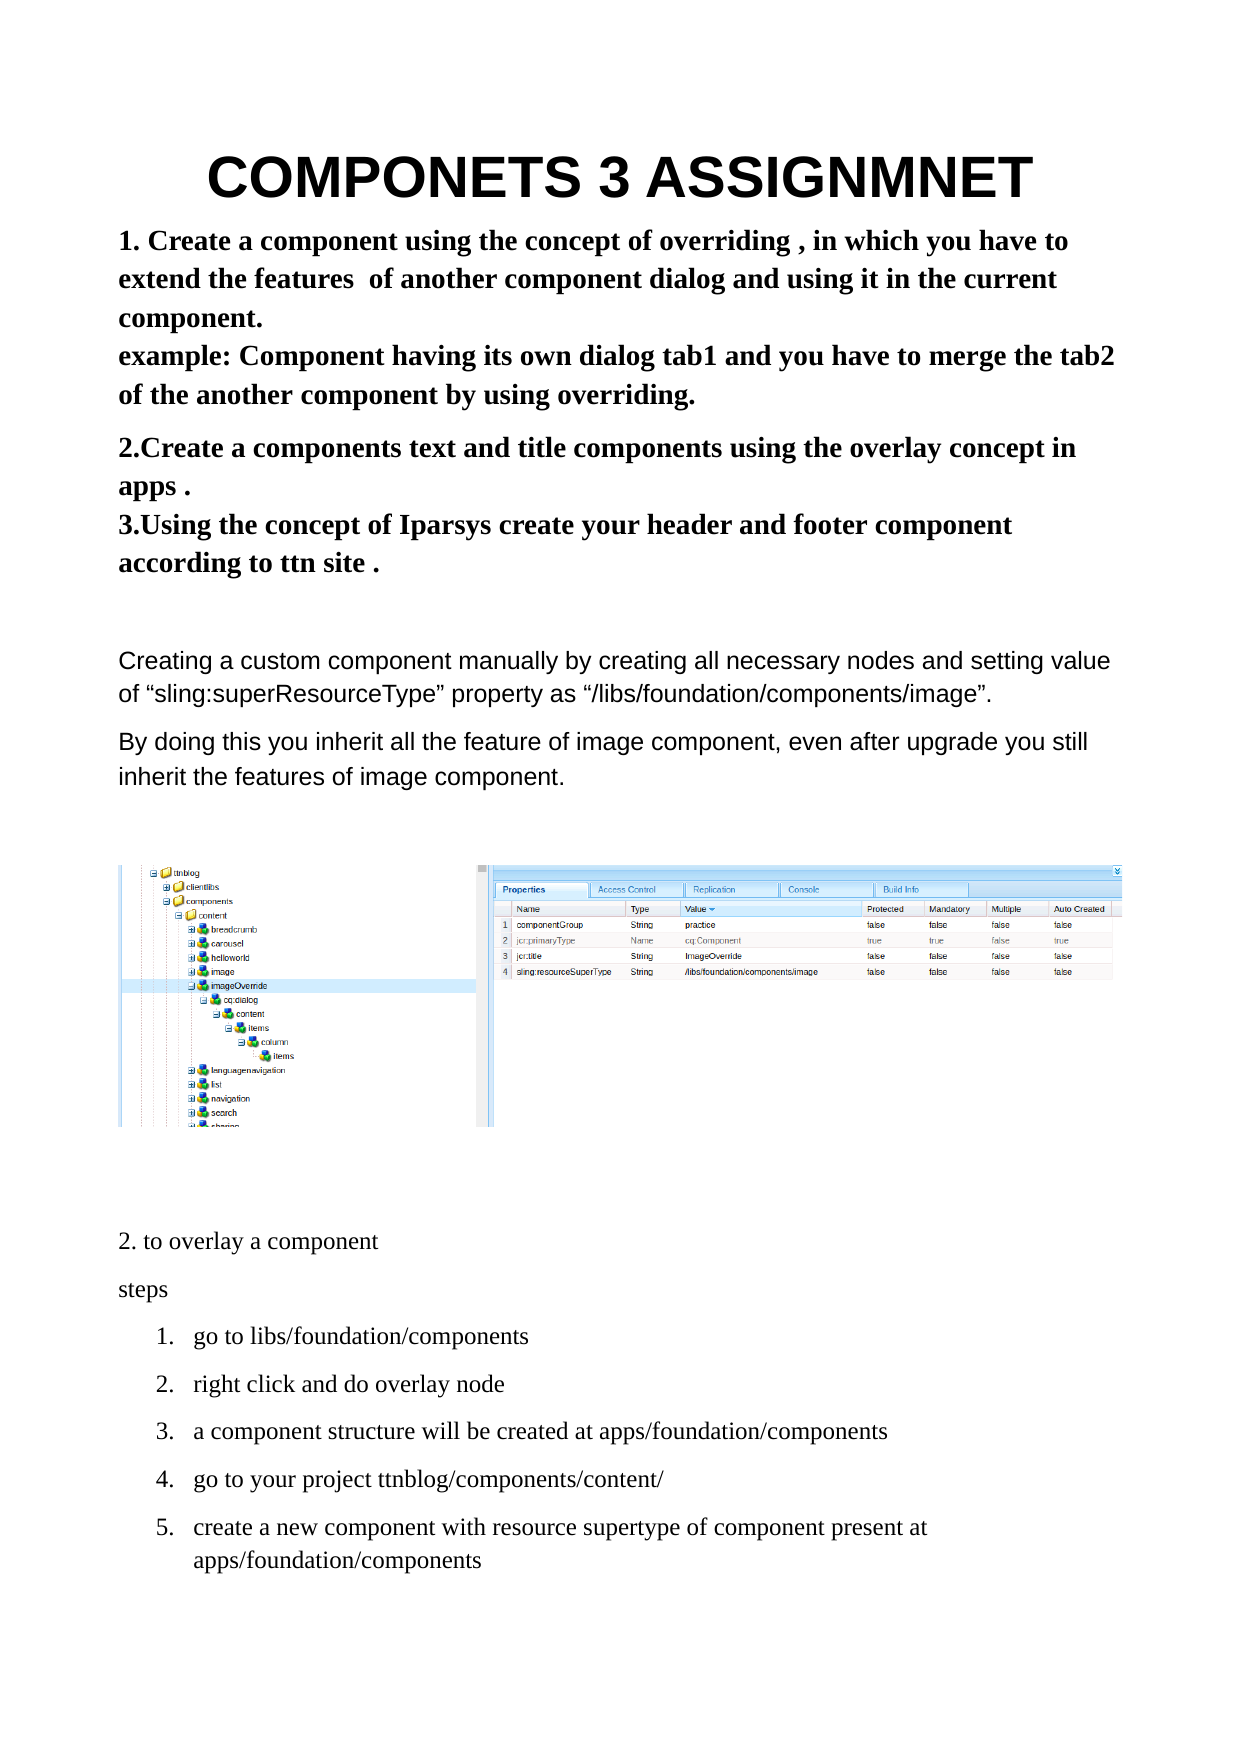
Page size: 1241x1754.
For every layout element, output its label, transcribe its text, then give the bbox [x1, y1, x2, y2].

text steps [118, 1274, 1122, 1302]
text By doing this you inherit all the feature of image component, even after upgrade you still inherit the features of image component. [118, 727, 1122, 790]
list go to libs/foundation/components [156, 1321, 1122, 1350]
title COMPONETS 3 ASSIGNMNET [118, 143, 1122, 210]
list right click and do overlay node [156, 1369, 1122, 1398]
picture [118, 865, 1123, 1127]
text 2.Create a components text and title components using the overlay concept in apps . 3.Using the concept of Iparsys create your header and footer component according to ttn site . [118, 430, 1122, 579]
list a component structure will be created at apps/foundation/components [156, 1416, 1122, 1445]
text Creating a custom component manually by creating all necessary nodes and setting value of “sling:superResourceType” property as “/libs/foundation/components/image”. [118, 646, 1122, 708]
text 2. to overlay a component [118, 1226, 1122, 1255]
list go to your project ttnblog/components/content/ [156, 1464, 1122, 1493]
text 1. Create a component using the concept of overriding , in which you have to extend the features of another component dialog and using it in the current component. example: Component having its own dialog tab1 and you have to merge the tab2 of the another component by using overriding. [118, 223, 1122, 410]
list create a new component with resource supertype of component present at apps/foundation/components [156, 1512, 1122, 1573]
